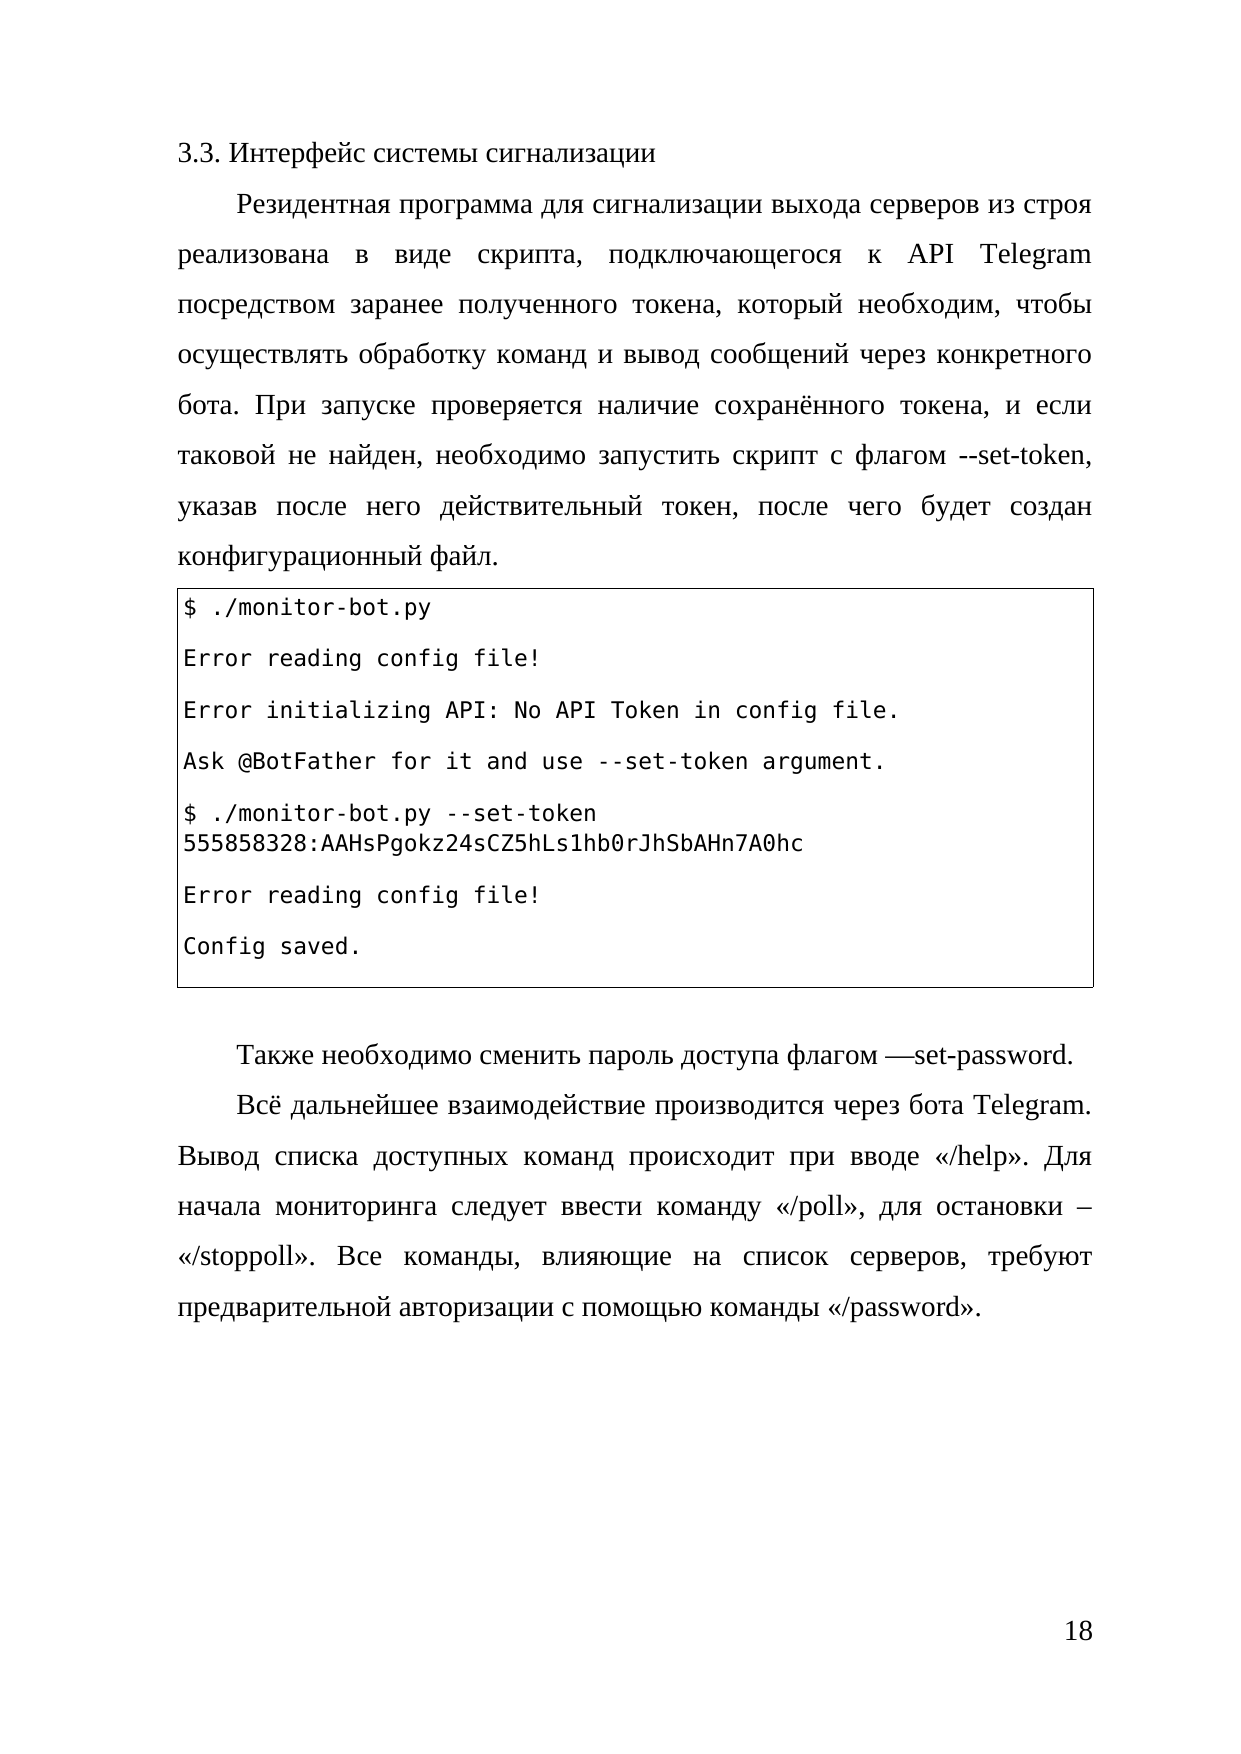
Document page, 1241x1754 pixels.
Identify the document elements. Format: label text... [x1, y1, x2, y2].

table_header $ ./monitor-bot.py Error reading config file! Error initializing API: No API Token in config file. Ask @BotFather for it and use --set-token argument. $ ./monitor-bot.py --set-token 555858328:AAHsPgokz24sCZ5hLs1hb0rJhSbAHn7A0hc Error reading config file! Config saved. [178, 589, 1093, 987]
subtitle 3.3. Интерфейс системы сигнализации [177, 135, 1093, 169]
subtitle Также необходимо сменить пароль доступа флагом —set-password. [177, 1037, 1093, 1071]
subtitle Всё дальнейшее взаимодействие производится через бота Telegram. Вывод списка доступных команд происходит при вводе «/help». Для начала мониторинга следует ввести команду «/poll», для остановки – «/stoppoll». Все команды, влияющие на список серверов, требуют предварительной авторизации с помощью команды «/password». [177, 1087, 1093, 1322]
subtitle Резидентная программа для сигнализации выхода серверов из строя реализована в виде скрипта, подключающегося к API Telegram посредством заранее полученного токена, который необходим, чтобы осуществлять обработку команд и вывод сообщений через конкретного бота. При запуске проверяется наличие сохранённого токена, и если таковой не найден, необходимо запустить скрипт с флагом --set-token, указав после него действительный токен, после чего будет создан конфигурационный файл. [177, 186, 1093, 571]
